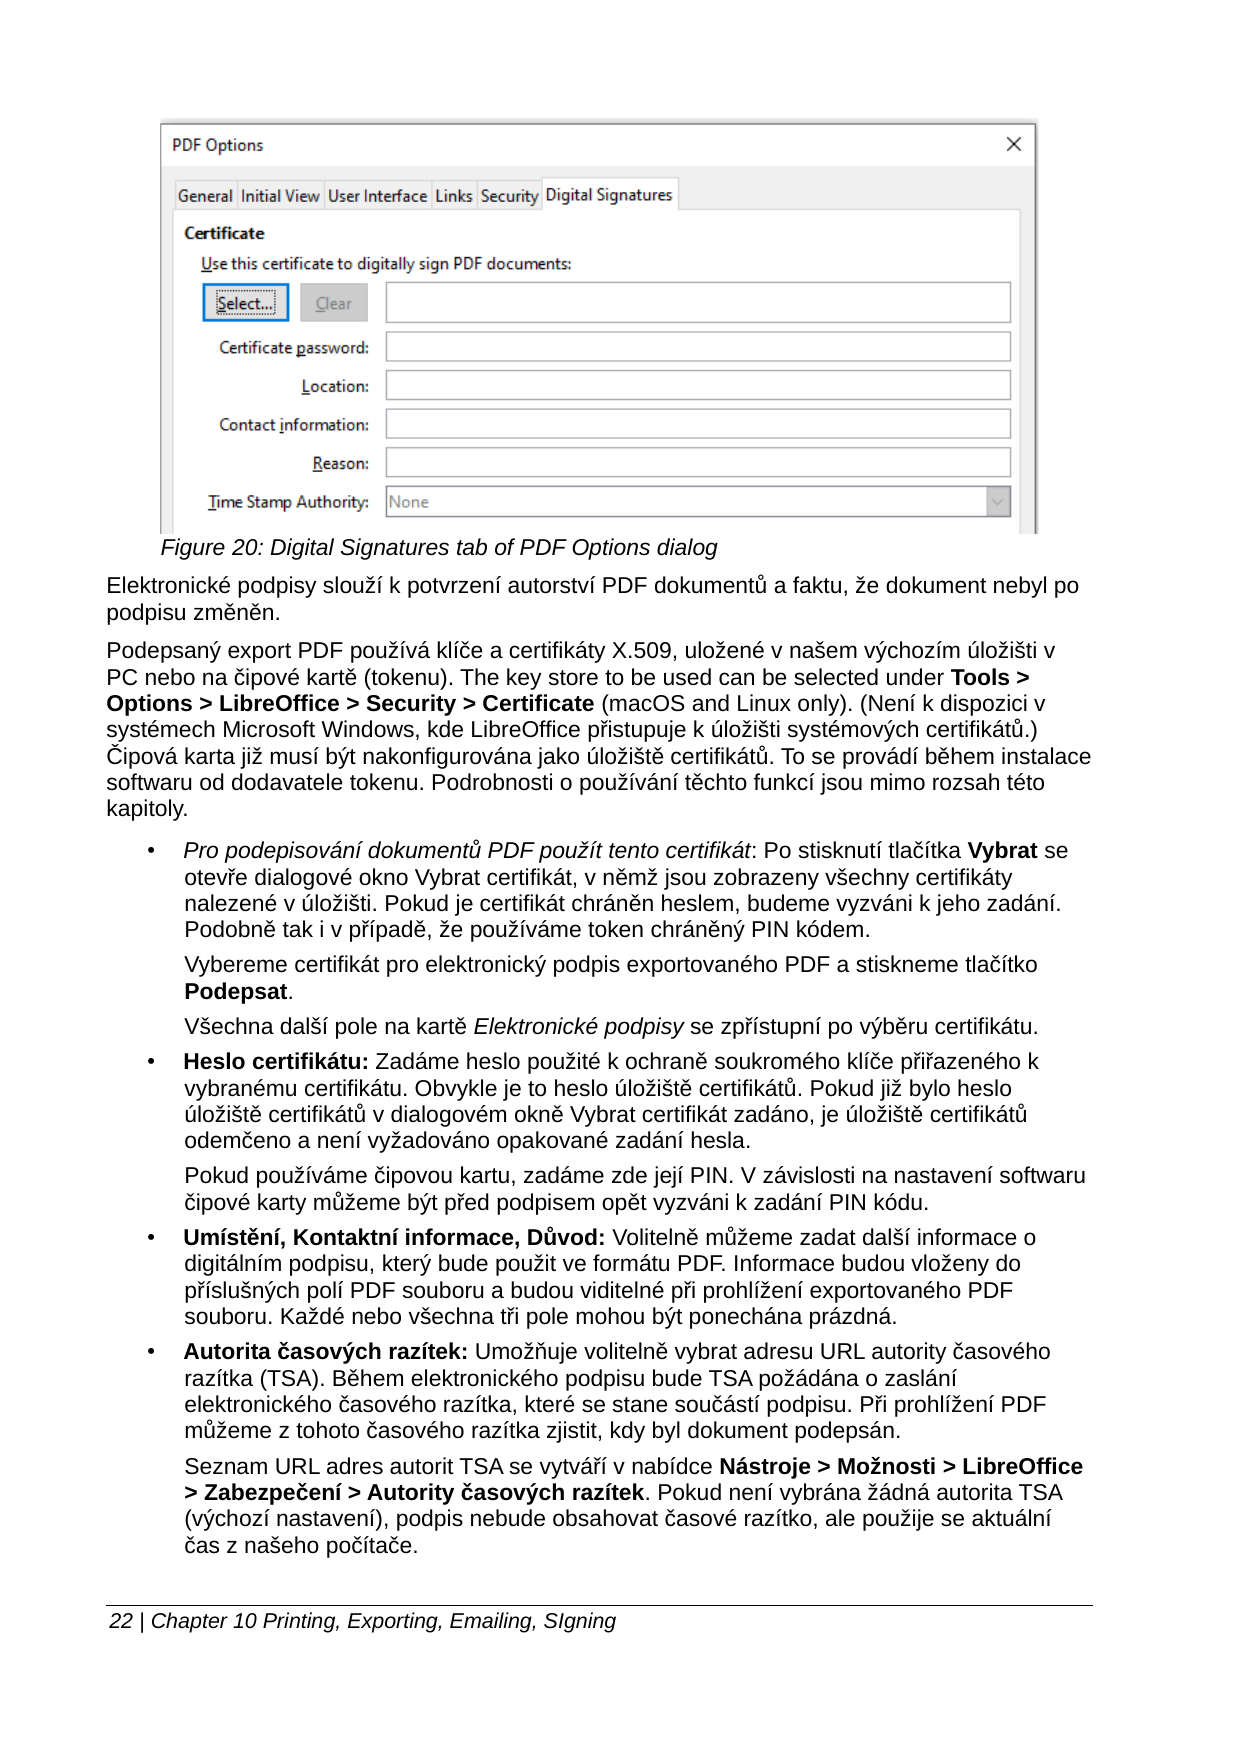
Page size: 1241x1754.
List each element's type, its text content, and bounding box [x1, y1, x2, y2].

list Pro podepisování dokumentů PDF použít tento certifikát: Po stisknutí tlačítka Vybrat se otevře dialogové okno Vybrat certifikát, v němž jsou zobrazeny všechny certifikáty nalezené v úložišti. Pokud je certifikát chráněn heslem, budeme vyzváni k jeho zadání. Podobně tak i v případě, že používáme token chráněný PIN kódem. [144, 834, 1093, 943]
list Heslo certifikátu: Zadáme heslo použité k ochraně soukromého klíče přiřazeného k vybranému certifikátu. Obvykle je to heslo úložiště certifikátů. Pokud již bylo heslo úložiště certifikátů v dialogovém okně Vybrat certifikát zadáno, je úložiště certifikátů odemčeno a není vyžadováno opakované zadání hesla. [144, 1045, 1093, 1154]
text Figure 20: Digital Signatures tab of PDF Options dialog [160, 534, 1038, 560]
list Seznam URL adres autorit TSA se vytváří v nabídce Nástroje > Možnosti > LibreOffice > Zabezpečení > Autority časových razítek. Pokud není vybrána žádná autorita TSA (výchozí nastavení), podpis nebude obsahovat časové razítko, ale použije se aktuální čas z našeho počítače. [144, 1450, 1093, 1561]
picture [160, 118, 1039, 534]
list Všechna další pole na kartě Elektronické podpisy se zpřístupní po výběru certifikátu. [144, 1010, 1093, 1039]
text Podepsaný export PDF používá klíče a certifikáty X.509, uložené v našem výchozím úložišti v PC nebo na čipové kartě (tokenu). The key store to be used can be selected under Tools > Options > LibreOffice > Security > Certificate (macOS and Linux only). (Není k dispozici v systémech Microsoft Windows, kde LibreOffice přistupuje k úložišti systémových certifikátů.) Čipová karta již musí být nakonfigurována jako úložiště certifikátů. To se provádí během instalace softwaru od dodavatele tokenu. Podrobnosti o používání těchto funkcí jsou mimo rozsah této kapitoly. [106, 637, 1093, 822]
text Elektronické podpisy slouží k potvrzení autorství PDF dokumentů a faktu, že dokument nebyl po podpisu změněn. [106, 572, 1093, 625]
list Umístění, Kontaktní informace, Důvod: Volitelně můžeme zadat další informace o digitálním podpisu, který bude použit ve formátu PDF. Informace budou vloženy do příslušných polí PDF souboru a budou viditelné při prohlížení exportovaného PDF souboru. Každé nebo všechna tři pole mohou být ponechána prázdná. [144, 1221, 1093, 1329]
list Vybereme certifikát pro elektronický podpis exportovaného PDF a stiskneme tlačítko Podepsat. [144, 948, 1093, 1004]
list Pokud používáme čipovou kartu, zadáme zde její PIN. V závislosti na nastavení softwaru čipové karty můžeme být před podpisem opět vyzváni k zadání PIN kódu. [144, 1159, 1093, 1215]
list Autorita časových razítek: Umožňuje volitelně vybrat adresu URL autority časového razítka (TSA). Během elektronického podpisu bude TSA požádána o zaslání elektronického časového razítka, které se stane součástí podpisu. Při prohlížení PDF můžeme z tohoto časového razítka zjistit, kdy byl dokument podepsán. [144, 1335, 1093, 1444]
